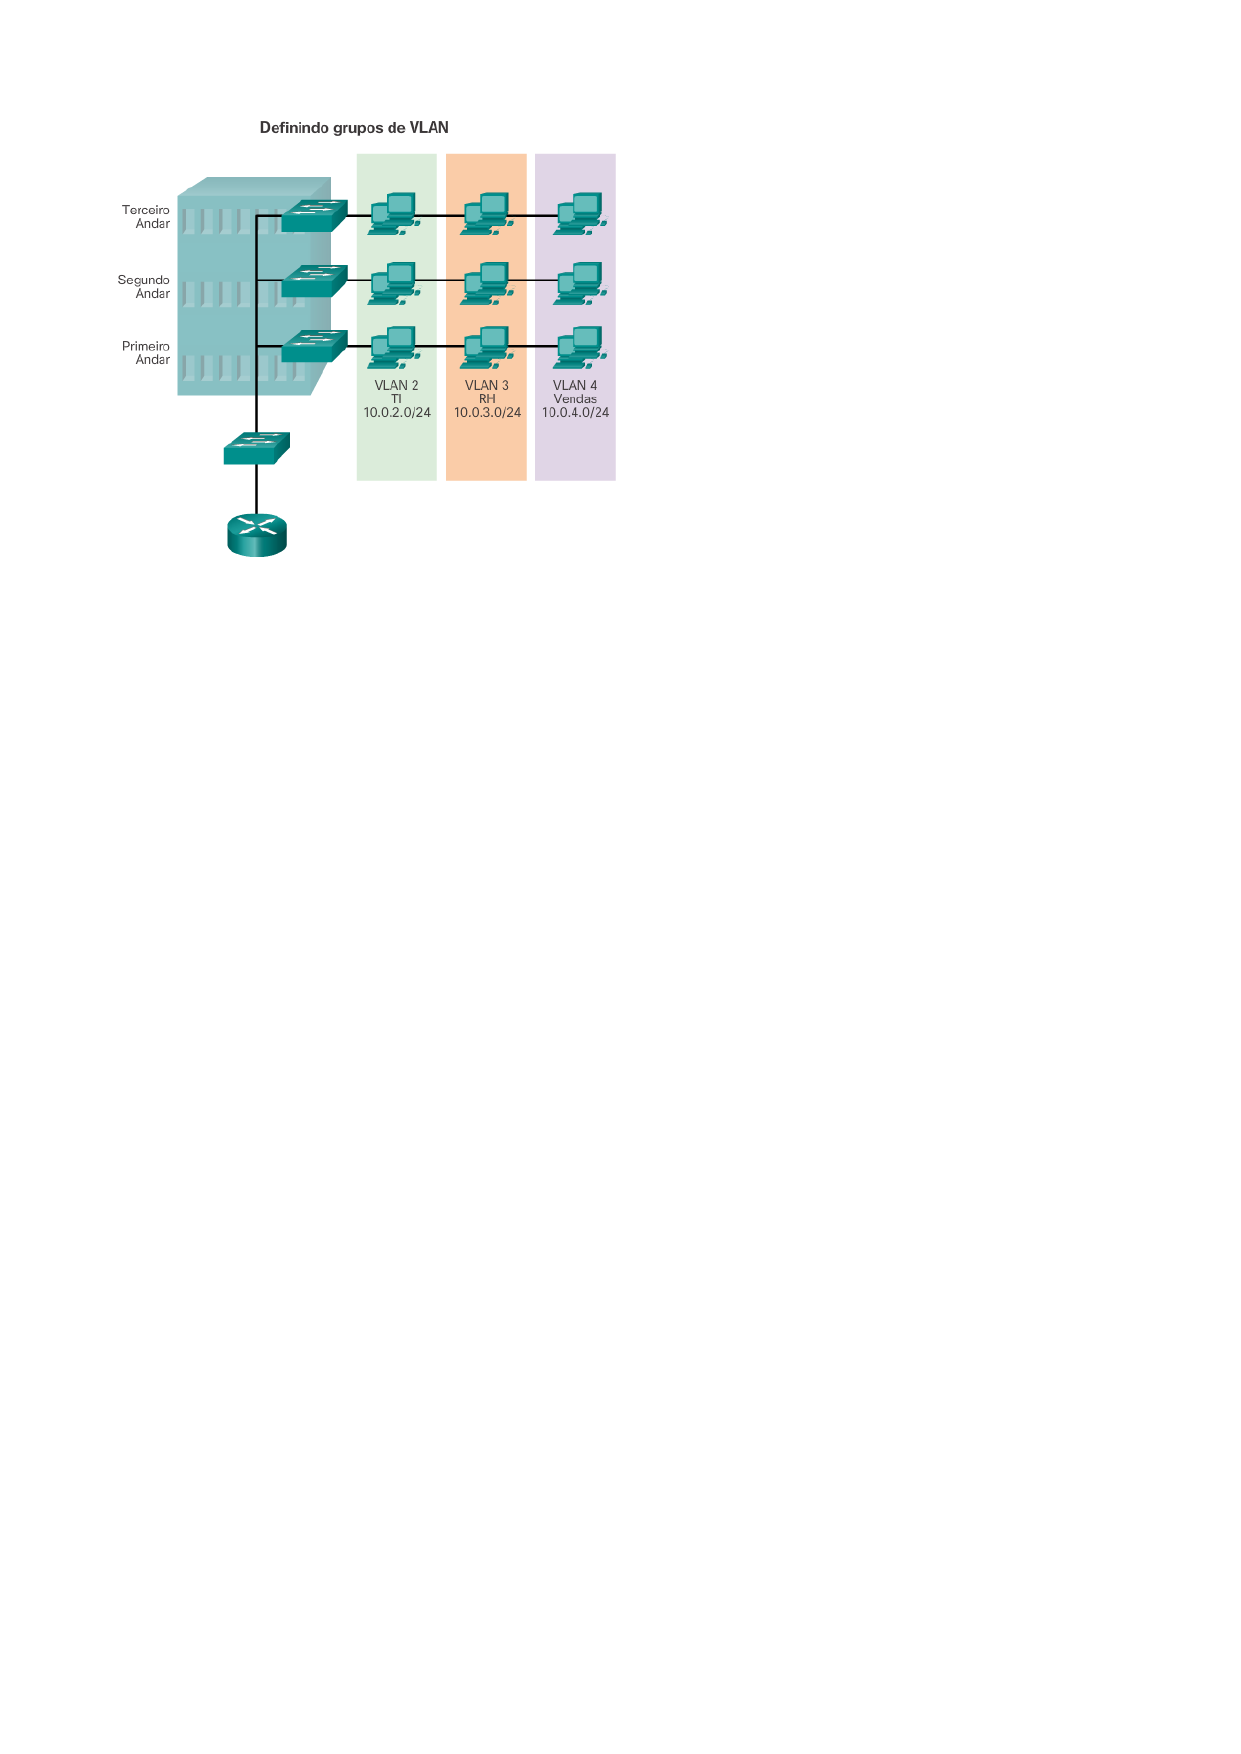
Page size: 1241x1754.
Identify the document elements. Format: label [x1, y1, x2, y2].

picture [118, 118, 619, 560]
